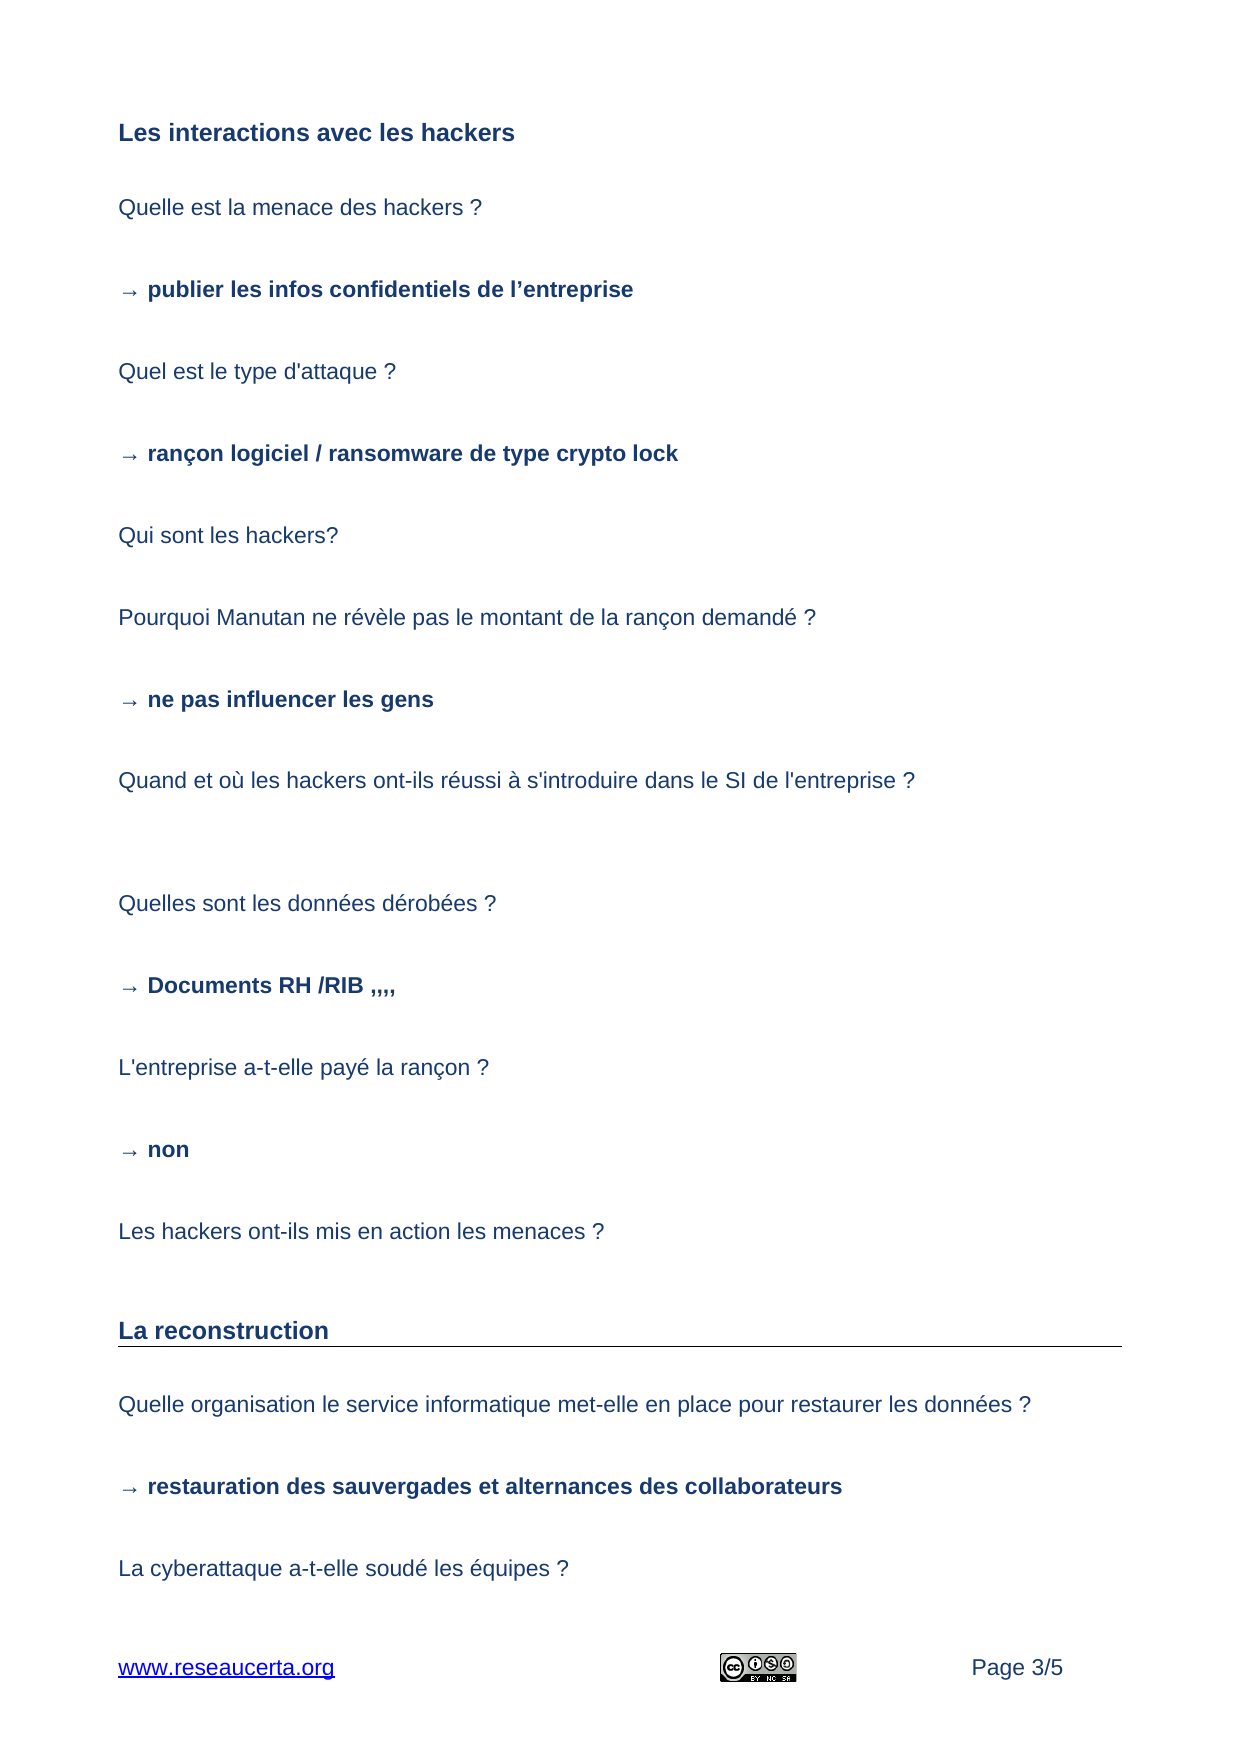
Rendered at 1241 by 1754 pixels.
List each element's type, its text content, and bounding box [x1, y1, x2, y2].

text → non [118, 1136, 1122, 1162]
text Les hackers ont-ils mis en action les menaces ? [118, 1218, 1122, 1244]
text Qui sont les hackers? [118, 522, 1122, 548]
text L'entreprise a-t-elle payé la rançon ? [118, 1054, 1122, 1080]
text → publier les infos confidentiels de l’entreprise [118, 276, 1122, 303]
text Pourquoi Manutan ne révèle pas le montant de la rançon demandé ? [118, 604, 1122, 630]
text Quelle organisation le service informatique met-elle en place pour restaurer les données ? [118, 1391, 1122, 1417]
text Quelle est la menace des hackers ? [118, 194, 1122, 221]
text → ne pas influencer les gens [118, 686, 1122, 712]
text → rançon logiciel / ransomware de type crypto lock [118, 440, 1122, 466]
text Quand et où les hackers ont-ils réussi à s'introduire dans le SI de l'entreprise ? [118, 767, 1122, 794]
text La reconstruction [118, 1316, 1122, 1346]
text → restauration des sauvergades et alternances des collaborateurs [118, 1473, 1122, 1499]
text Les interactions avec les hackers [118, 118, 1122, 147]
picture [720, 1653, 797, 1682]
text → Documents RH /RIB ,,,, [118, 972, 1122, 998]
text La cyberattaque a-t-elle soudé les équipes ? [118, 1554, 1122, 1581]
text Quelles sont les données dérobées ? [118, 890, 1122, 917]
text Quel est le type d'attaque ? [118, 358, 1122, 384]
